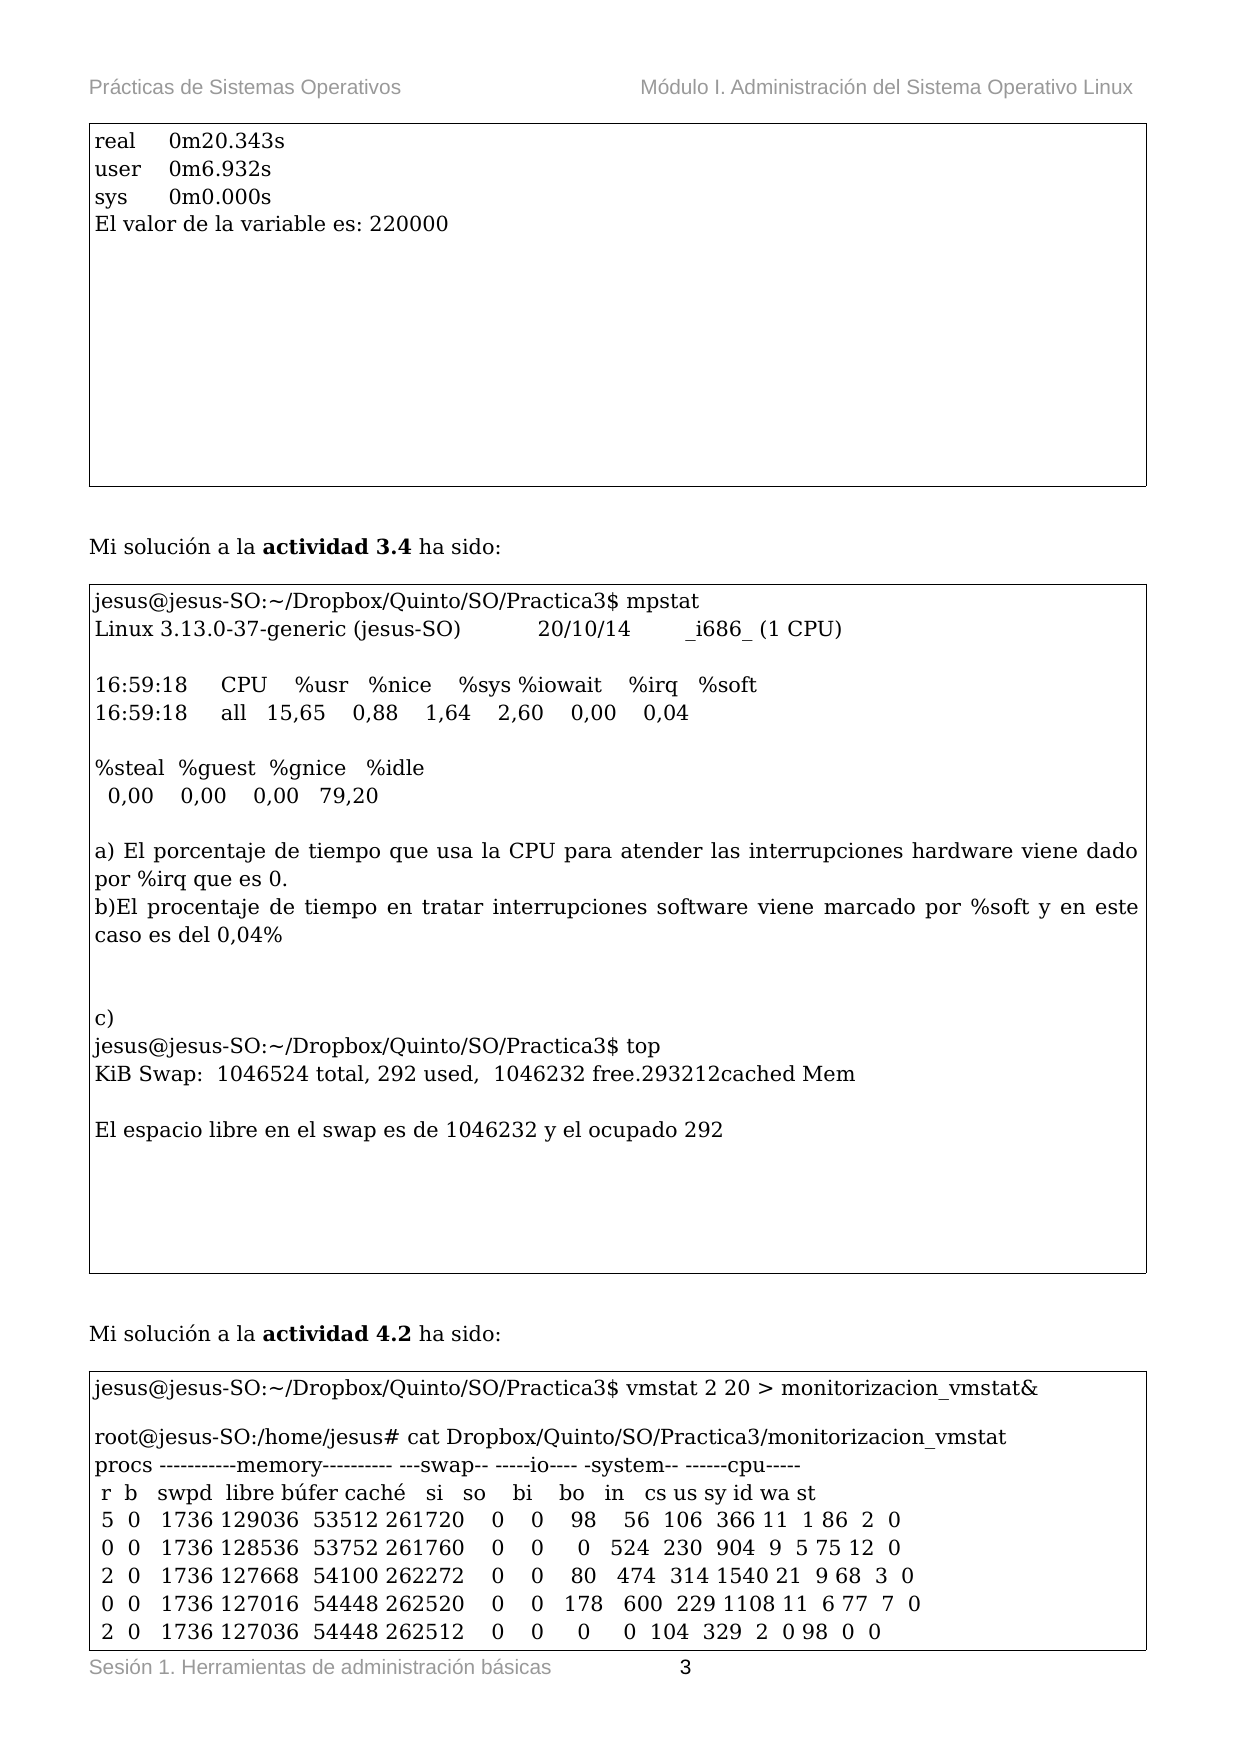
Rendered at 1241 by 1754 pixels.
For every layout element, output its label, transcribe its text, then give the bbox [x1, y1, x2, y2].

text Mi solución a la actividad 4.2 ha sido: [89, 1322, 1146, 1346]
table_header real 0m20.343s user 0m6.932s sys 0m0.000s El valor de la variable es: 220000 [90, 124, 1146, 486]
text Mi solución a la actividad 3.4 ha sido: [89, 534, 1146, 559]
table_header jesus@jesus-SO:~/Dropbox/Quinto/SO/Practica3$ mpstat Linux 3.13.0-37-generic (jesus-SO) 20/10/14 _i686_ (1 CPU) 16:59:18 CPU %usr %nice %sys %iowait %irq %soft 16:59:18 all 15,65 0,88 1,64 2,60 0,00 0,04 %steal %guest %gnice %idle 0,00 0,00 0,00 79,20 a) El porcentaje de tiempo que usa la CPU para atender las interrupciones hardware viene dado por %irq que es 0. b)El procentaje de tiempo en tratar interrupciones software viene marcado por %soft y en este caso es del 0,04% c) jesus@jesus-SO:~/Dropbox/Quinto/SO/Practica3$ top KiB Swap: 1046524 total, 292 used, 1046232 free.293212cached Mem El espacio libre en el swap es de 1046232 y el ocupado 292 [90, 585, 1146, 1273]
table_header jesus@jesus-SO:~/Dropbox/Quinto/SO/Practica3$ vmstat 2 20 > monitorizacion_vmstat& root@jesus-SO:/home/jesus# cat Dropbox/Quinto/SO/Practica3/monitorizacion_vmstat procs -----------memory---------- ---swap-- -----io---- -system-- ------cpu----- r b swpd libre búfer caché si so bi bo in cs us sy id wa st 5 0 1736 129036 53512 261720 0 0 98 56 106 366 11 1 86 2 0 0 0 1736 128536 53752 261760 0 0 0 524 230 904 9 5 75 12 0 2 0 1736 127668 54100 262272 0 0 80 474 314 1540 21 9 68 3 0 0 0 1736 127016 54448 262520 0 0 178 600 229 1108 11 6 77 7 0 2 0 1736 127036 54448 262512 0 0 0 0 104 329 2 0 98 0 0 [90, 1372, 1146, 1650]
